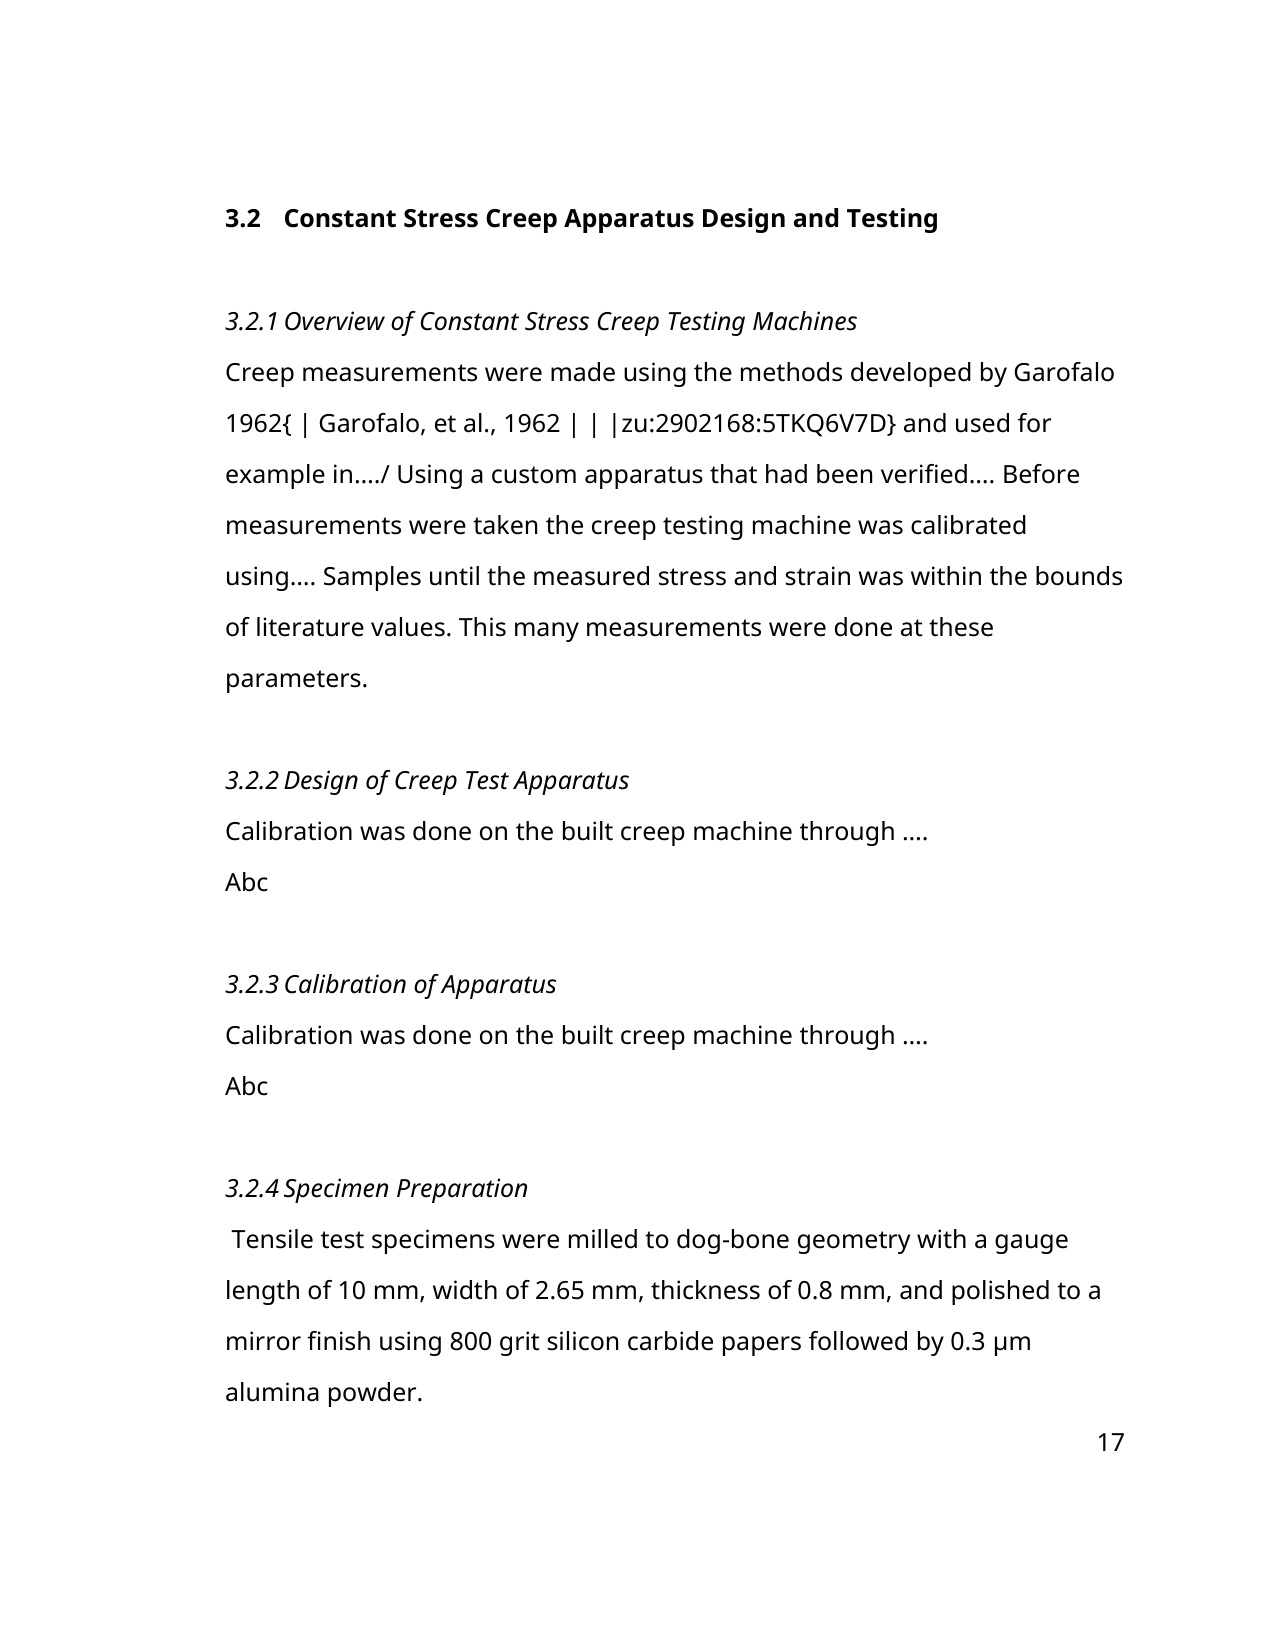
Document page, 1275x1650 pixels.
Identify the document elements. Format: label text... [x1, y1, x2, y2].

text 3.2.1 Overview of Constant Stress Creep Testing Machines [225, 303, 1125, 337]
text Tensile test specimens were milled to dog-bone geometry with a gauge length of 10 mm, width of 2.65 mm, thickness of 0.8 mm, and polished to a mirror finish using 800 grit silicon carbide papers followed by 0.3 μm alumina powder. [225, 1222, 1125, 1409]
text 3.2.3 Calibration of Apparatus [225, 967, 1125, 1001]
text Abc [225, 864, 1125, 899]
text Calibration was done on the built creep machine through …. [225, 813, 1125, 848]
text Abc [225, 1069, 1125, 1103]
text Creep measurements were made using the methods developed by Garofalo 1962{ | Garofalo, et al., 1962 | | |zu:2902168:5TKQ6V7D} and used for example in…./ Using a custom apparatus that had been verified…. Before measurements were taken the creep testing machine was calibrated using…. Samples until the measured stress and strain was within the bounds of literature values. This many measurements were done at these parameters. [225, 354, 1125, 694]
text Calibration was done on the built creep machine through …. [225, 1018, 1125, 1052]
text 3.2.2 Design of Creep Test Apparatus [225, 762, 1125, 797]
text 3.2.4 Specimen Preparation [225, 1171, 1125, 1205]
text 3.2 Constant Stress Creep Apparatus Design and Testing [225, 201, 1125, 235]
